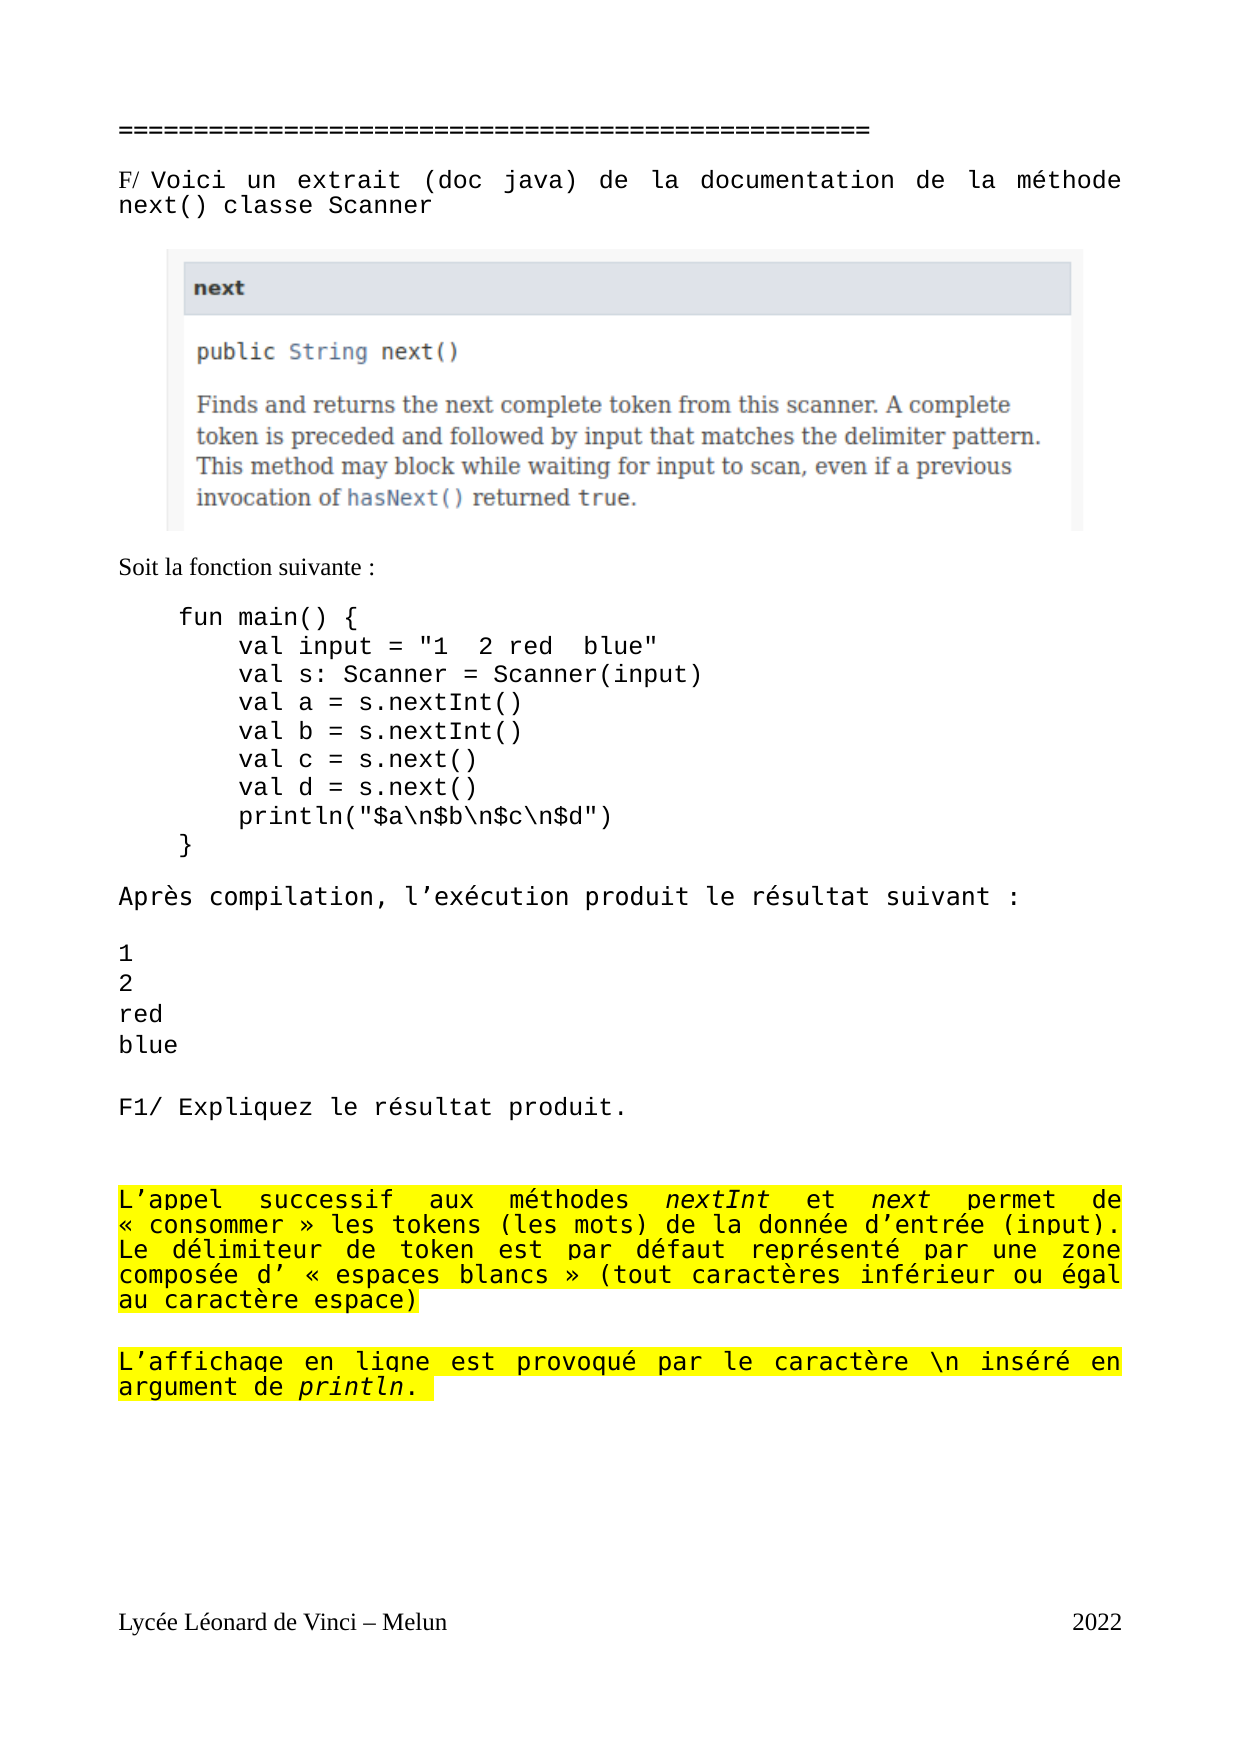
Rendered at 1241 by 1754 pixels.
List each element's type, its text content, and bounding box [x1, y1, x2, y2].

text val c = s.next() [118, 747, 1122, 775]
text Soit la fonction suivante : [118, 555, 1122, 580]
text L’affichage en ligne est provoqué par le caractère \n inséré en argument de println. [118, 1350, 1122, 1400]
picture [156, 249, 1084, 531]
text ================================================== [118, 118, 1122, 143]
text val s: Scanner = Scanner(input) [118, 662, 1122, 690]
text val b = s.nextInt() [118, 718, 1122, 747]
text F/ Voici un extrait (doc java) de la documentation de la méthode next() classe Scanner [118, 168, 1122, 218]
text fun main() { [118, 605, 1122, 633]
text L’appel successif aux méthodes nextInt et next permet de « consommer » les tokens (les mots) de la donnée d’entrée (input). Le délimiteur de token est par défaut représenté par une zone composée d’ « espaces blancs » (tout caractères inférieur ou égal au caractère espace) [118, 1188, 1122, 1313]
text 2 [118, 972, 1122, 997]
text 1 [118, 941, 1122, 966]
text val d = s.next() [118, 775, 1122, 803]
text } [118, 832, 1122, 860]
text F1/ Expliquez le résultat produit. [118, 1096, 1122, 1121]
text red [118, 1003, 1122, 1028]
text val a = s.nextInt() [118, 690, 1122, 718]
text val input = "1 2 red blue" [118, 633, 1122, 662]
text Après compilation, l’exécution produit le résultat suivant : [118, 885, 1122, 910]
text blue [118, 1034, 1122, 1059]
text println("$a\n$b\n$c\n$d") [118, 803, 1122, 832]
